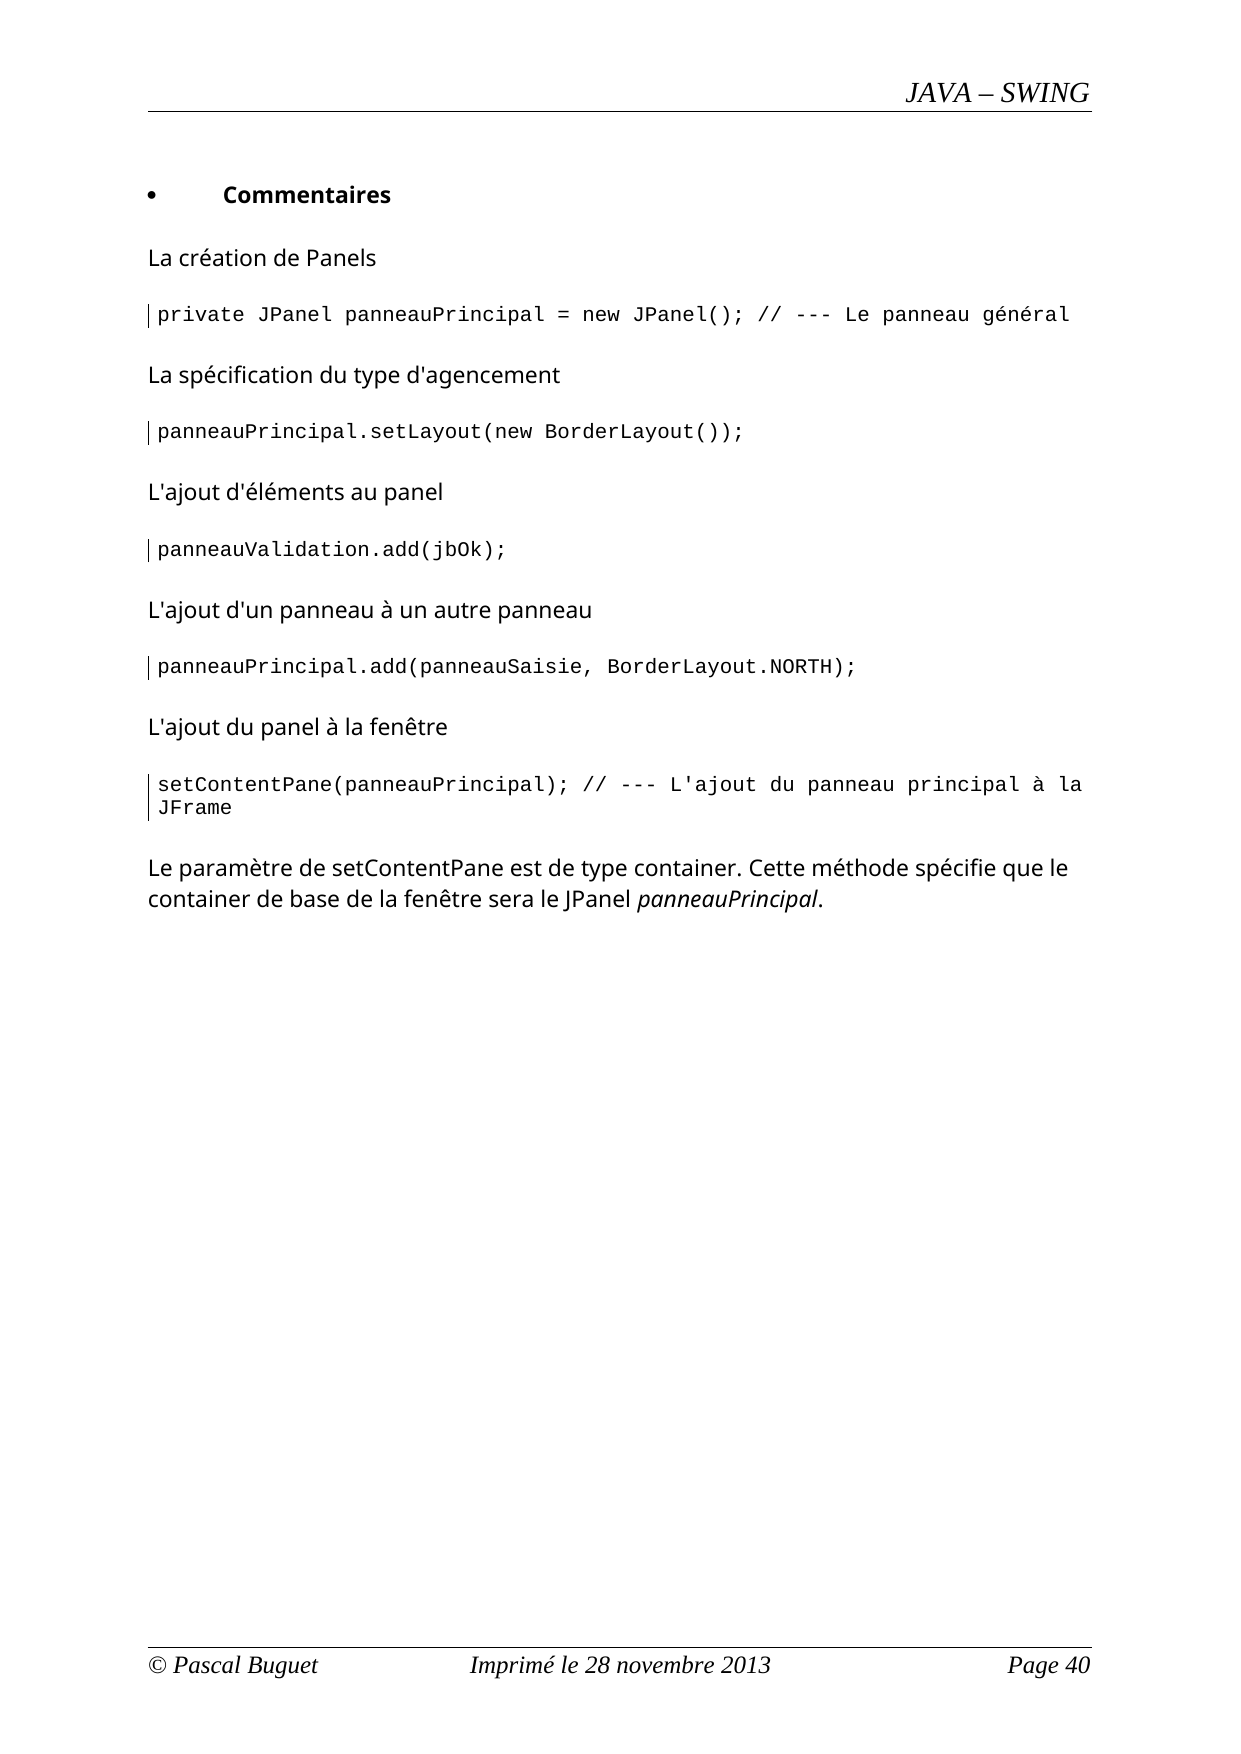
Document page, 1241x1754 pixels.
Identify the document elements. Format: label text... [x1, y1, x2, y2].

text panneauPrincipal.setLayout(new BorderLayout()); [149, 421, 1092, 445]
text private JPanel panneauPrincipal = new JPanel(); // --- Le panneau général [149, 304, 1092, 328]
text L'ajout d'éléments au panel [148, 476, 1092, 507]
text L'ajout du panel à la fenêtre [148, 711, 1092, 742]
text L'ajout d'un panneau à un autre panneau [148, 594, 1092, 625]
list Commentaires [148, 179, 1092, 210]
text setContentPane(panneauPrincipal); // --- L'ajout du panneau principal à la JFrame [148, 773, 1092, 821]
text La création de Panels [148, 241, 1092, 273]
text panneauPrincipal.add(panneauSaisie, BorderLayout.NORTH); [149, 656, 1092, 680]
text La spécification du type d'agencement [148, 359, 1092, 390]
text panneauValidation.add(jbOk); [149, 539, 1092, 562]
text Le paramètre de setContentPane est de type container. Cette méthode spécifie que le container de base de la fenêtre sera le JPanel panneauPrincipal. [148, 852, 1092, 914]
